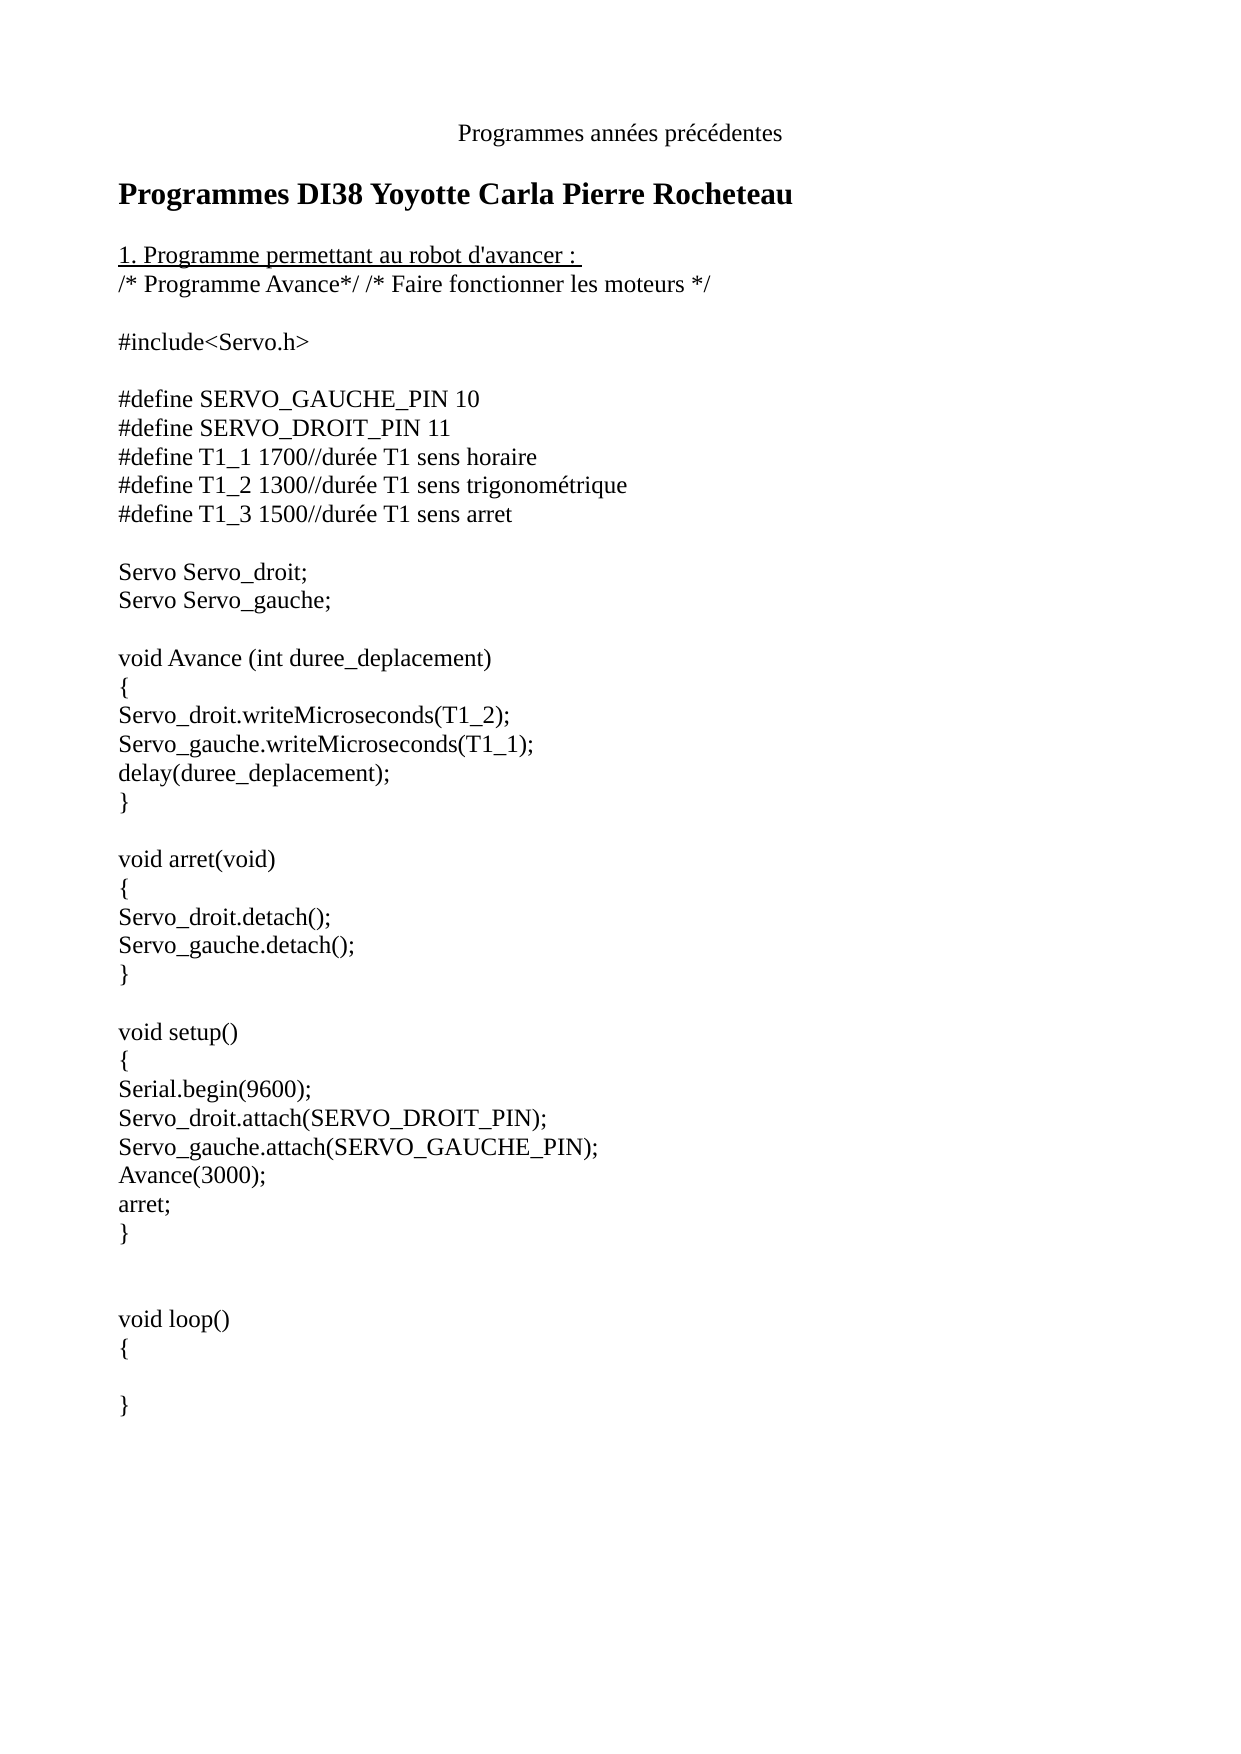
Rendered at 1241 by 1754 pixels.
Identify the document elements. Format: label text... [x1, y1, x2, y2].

text } [118, 1390, 1122, 1419]
text { [118, 1333, 1122, 1362]
text } [118, 959, 1122, 988]
text Servo_droit.writeMicroseconds(T1_2); [118, 700, 1122, 729]
text #define SERVO_DROIT_PIN 11 [118, 413, 1122, 442]
text Servo_droit.detach(); [118, 902, 1122, 930]
text Avance(3000); [118, 1160, 1122, 1189]
text { [118, 672, 1122, 700]
text Serial.begin(9600); [118, 1074, 1122, 1103]
text { [118, 873, 1122, 902]
text 1. Programme permettant au robot d'avancer : [118, 240, 1122, 269]
text void Avance (int duree_deplacement) [118, 643, 1122, 672]
text /* Programme Avance*/ /* Faire fonctionner les moteurs */ [118, 269, 1122, 298]
text Servo Servo_droit; [118, 557, 1122, 585]
text } [118, 787, 1122, 815]
text Programmes DI38 Yoyotte Carla Pierre Rocheteau [118, 176, 1122, 212]
text Servo Servo_gauche; [118, 585, 1122, 614]
text Programmes années précédentes [118, 118, 1122, 147]
text Servo_gauche.attach(SERVO_GAUCHE_PIN); [118, 1132, 1122, 1160]
text Servo_gauche.writeMicroseconds(T1_1); [118, 729, 1122, 758]
text arret; [118, 1189, 1122, 1218]
text #define T1_2 1300//durée T1 sens trigonométrique [118, 470, 1122, 499]
text #define T1_1 1700//durée T1 sens horaire [118, 442, 1122, 470]
text #include<Servo.h> [118, 327, 1122, 355]
text } [118, 1218, 1122, 1247]
text void setup() [118, 1017, 1122, 1045]
text void loop() [118, 1304, 1122, 1333]
text #define T1_3 1500//durée T1 sens arret [118, 499, 1122, 528]
text void arret(void) [118, 844, 1122, 873]
text Servo_gauche.detach(); [118, 930, 1122, 959]
text #define SERVO_GAUCHE_PIN 10 [118, 384, 1122, 413]
text Servo_droit.attach(SERVO_DROIT_PIN); [118, 1103, 1122, 1132]
text delay(duree_deplacement); [118, 758, 1122, 787]
text { [118, 1045, 1122, 1074]
